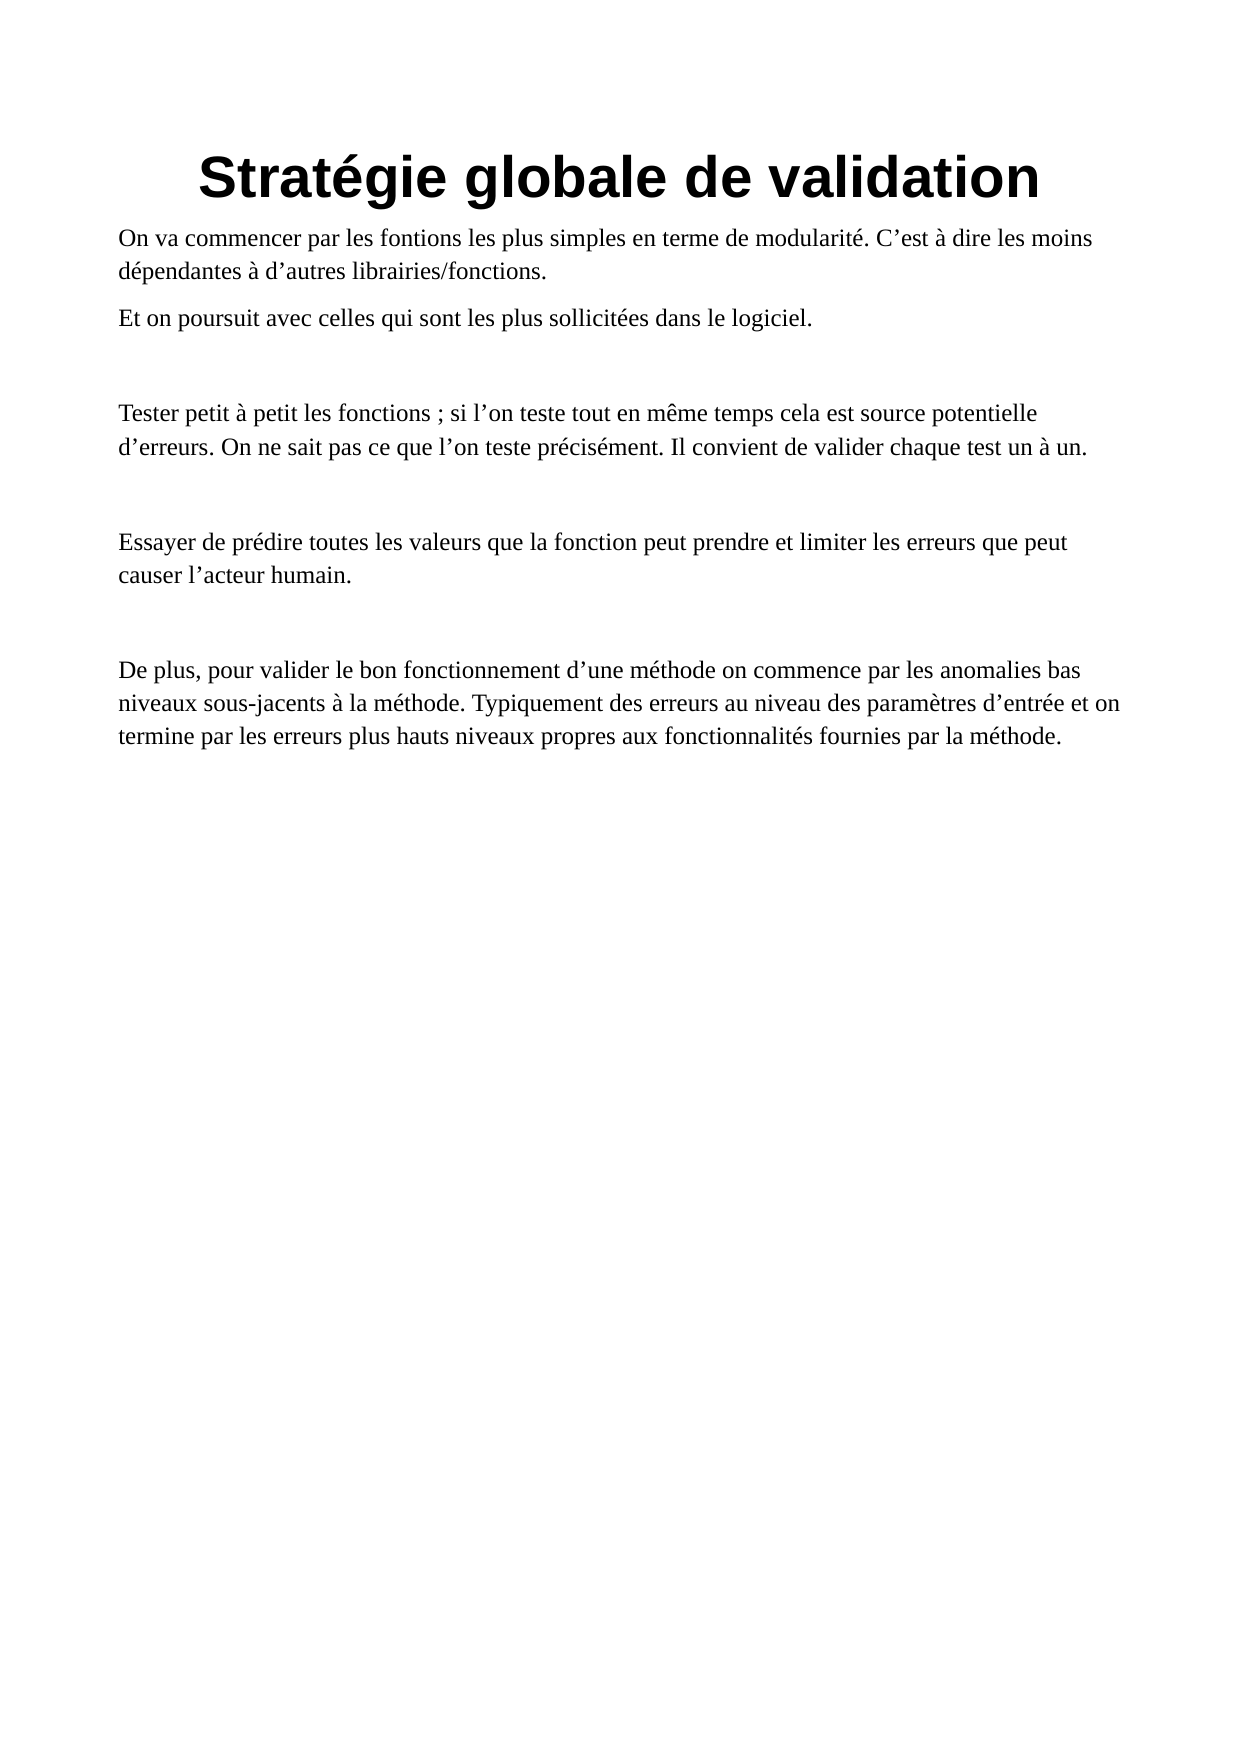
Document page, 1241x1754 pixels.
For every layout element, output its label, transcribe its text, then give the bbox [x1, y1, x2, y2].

text Essayer de prédire toutes les valeurs que la fonction peut prendre et limiter les erreurs que peut causer l’acteur humain. [118, 527, 1122, 588]
text De plus, pour valider le bon fonctionnement d’une méthode on commence par les anomalies bas niveaux sous-jacents à la méthode. Typiquement des erreurs au niveau des paramètres d’entrée et on termine par les erreurs plus hauts niveaux propres aux fonctionnalités fournies par la méthode. [118, 655, 1122, 750]
text Tester petit à petit les fonctions ; si l’on teste tout en même temps cela est source potentielle d’erreurs. On ne sait pas ce que l’on teste précisément. Il convient de valider chaque test un à un. [118, 398, 1122, 460]
text Et on poursuit avec celles qui sont les plus sollicitées dans le logiciel. [118, 303, 1122, 332]
text On va commencer par les fontions les plus simples en terme de modularité. C’est à dire les moins dépendantes à d’autres librairies/fonctions. [118, 223, 1122, 284]
title Stratégie globale de validation [118, 143, 1122, 210]
